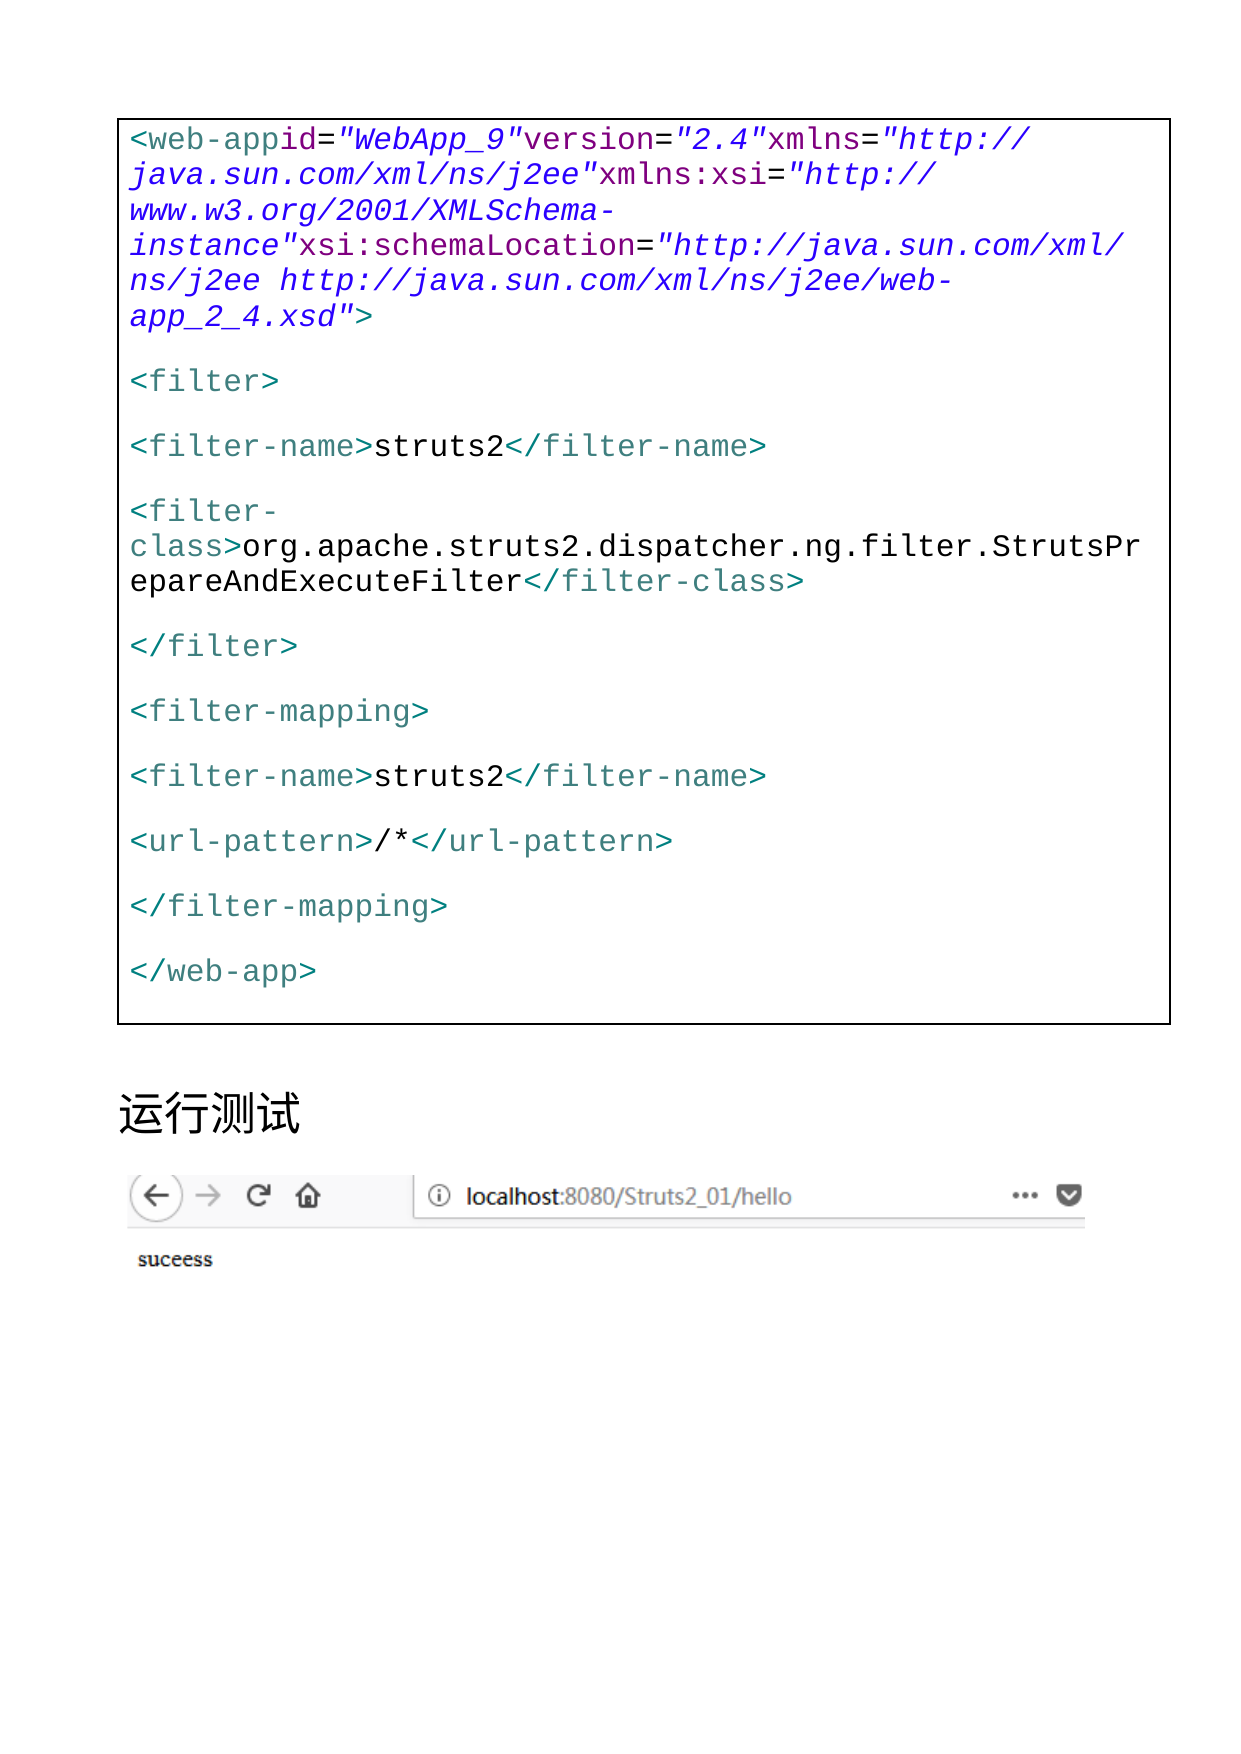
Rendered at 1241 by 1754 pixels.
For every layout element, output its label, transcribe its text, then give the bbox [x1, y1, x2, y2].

table_header <web-appid="WebApp_9"version="2.4"xmlns="http://java.sun.com/xml/ns/j2ee"xmlns:xsi="http://www.w3.org/2001/XMLSchema-instance"xsi:schemaLocation="http://java.sun.com/xml/ns/j2ee http://java.sun.com/xml/ns/j2ee/web-app_2_4.xsd"> <filter> <filter-name>struts2</filter-name> <filter-class>org.apache.struts2.dispatcher.ng.filter.StrutsPrepareAndExecuteFilter</filter-class> </filter> <filter-mapping> <filter-name>struts2</filter-name> <url-pattern>/*</url-pattern> </filter-mapping> </web-app> [119, 120, 1169, 1023]
text 运行测试 [118, 1078, 1169, 1144]
picture [127, 1175, 1085, 1276]
